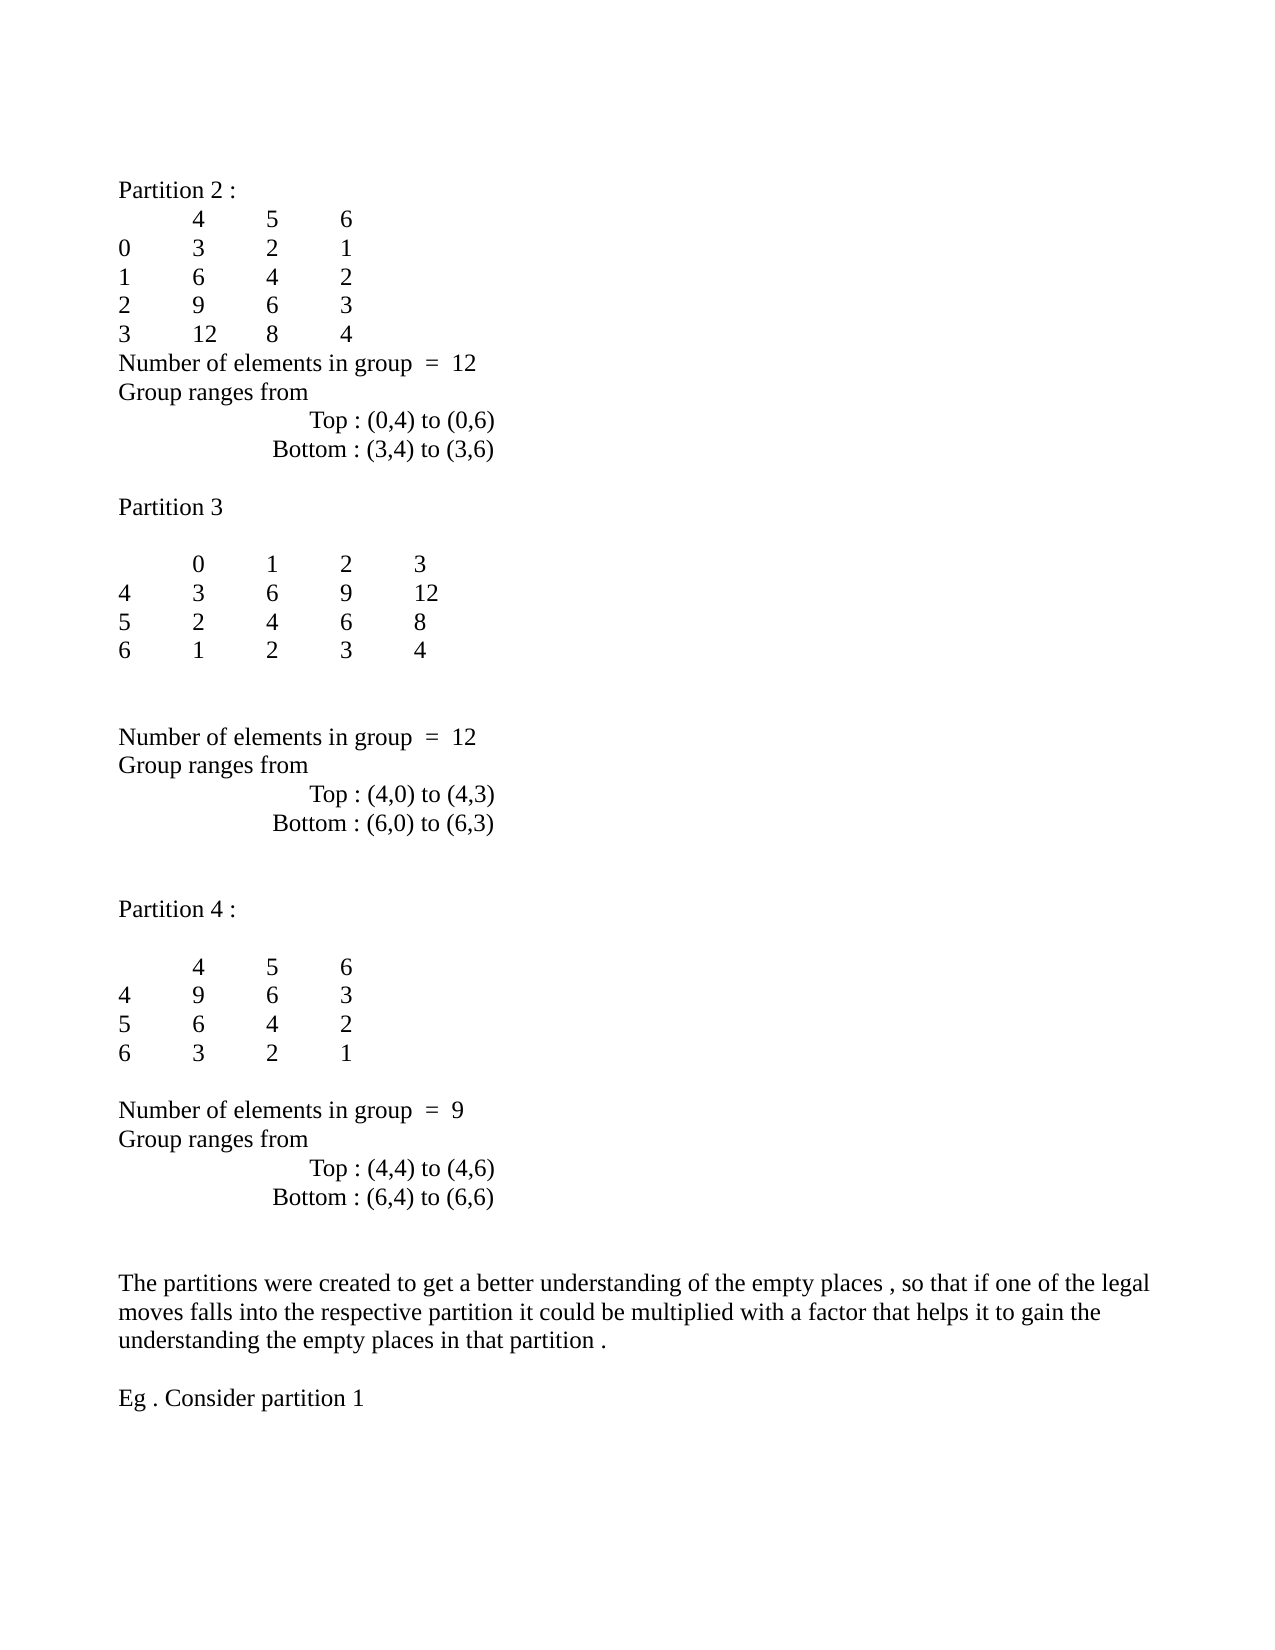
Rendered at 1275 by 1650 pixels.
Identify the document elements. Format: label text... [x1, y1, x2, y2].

text Top : (0,4) to (0,6) [118, 406, 1157, 434]
text 6 3 2 1 [118, 1038, 1157, 1067]
text 4 3 6 9 12 [118, 578, 1157, 607]
text Partition 2 : [118, 176, 1157, 204]
text 4 5 6 [118, 204, 1157, 233]
text Bottom : (6,0) to (6,3) [118, 808, 1157, 837]
text The partitions were created to get a better understanding of the empty places , so that if one of the legal moves falls into the respective partition it could be multiplied with a factor that helps it to gain the understanding the empty places in that partition . [118, 1268, 1157, 1354]
text 5 6 4 2 [118, 1009, 1157, 1038]
text Partition 4 : [118, 894, 1157, 923]
text Group ranges from [118, 1124, 1157, 1153]
text 5 2 4 6 8 [118, 607, 1157, 636]
text 0 1 2 3 [118, 549, 1157, 578]
text Bottom : (6,4) to (6,6) [118, 1182, 1157, 1211]
text Top : (4,4) to (4,6) [118, 1153, 1157, 1182]
text 0 3 2 1 [118, 233, 1157, 262]
text Number of elements in group = 9 [118, 1096, 1157, 1124]
text Number of elements in group = 12 [118, 348, 1157, 377]
text Group ranges from [118, 377, 1157, 406]
text 2 9 6 3 [118, 291, 1157, 319]
text Group ranges from [118, 751, 1157, 779]
text Partition 3 [118, 492, 1157, 521]
text 4 5 6 [118, 952, 1157, 981]
text Top : (4,0) to (4,3) [118, 779, 1157, 808]
text 3 12 8 4 [118, 319, 1157, 348]
text Bottom : (3,4) to (3,6) [118, 434, 1157, 463]
text Number of elements in group = 12 [118, 722, 1157, 751]
text 6 1 2 3 4 [118, 636, 1157, 664]
text 1 6 4 2 [118, 262, 1157, 291]
text Eg . Consider partition 1 [118, 1383, 1157, 1412]
text 4 9 6 3 [118, 981, 1157, 1009]
